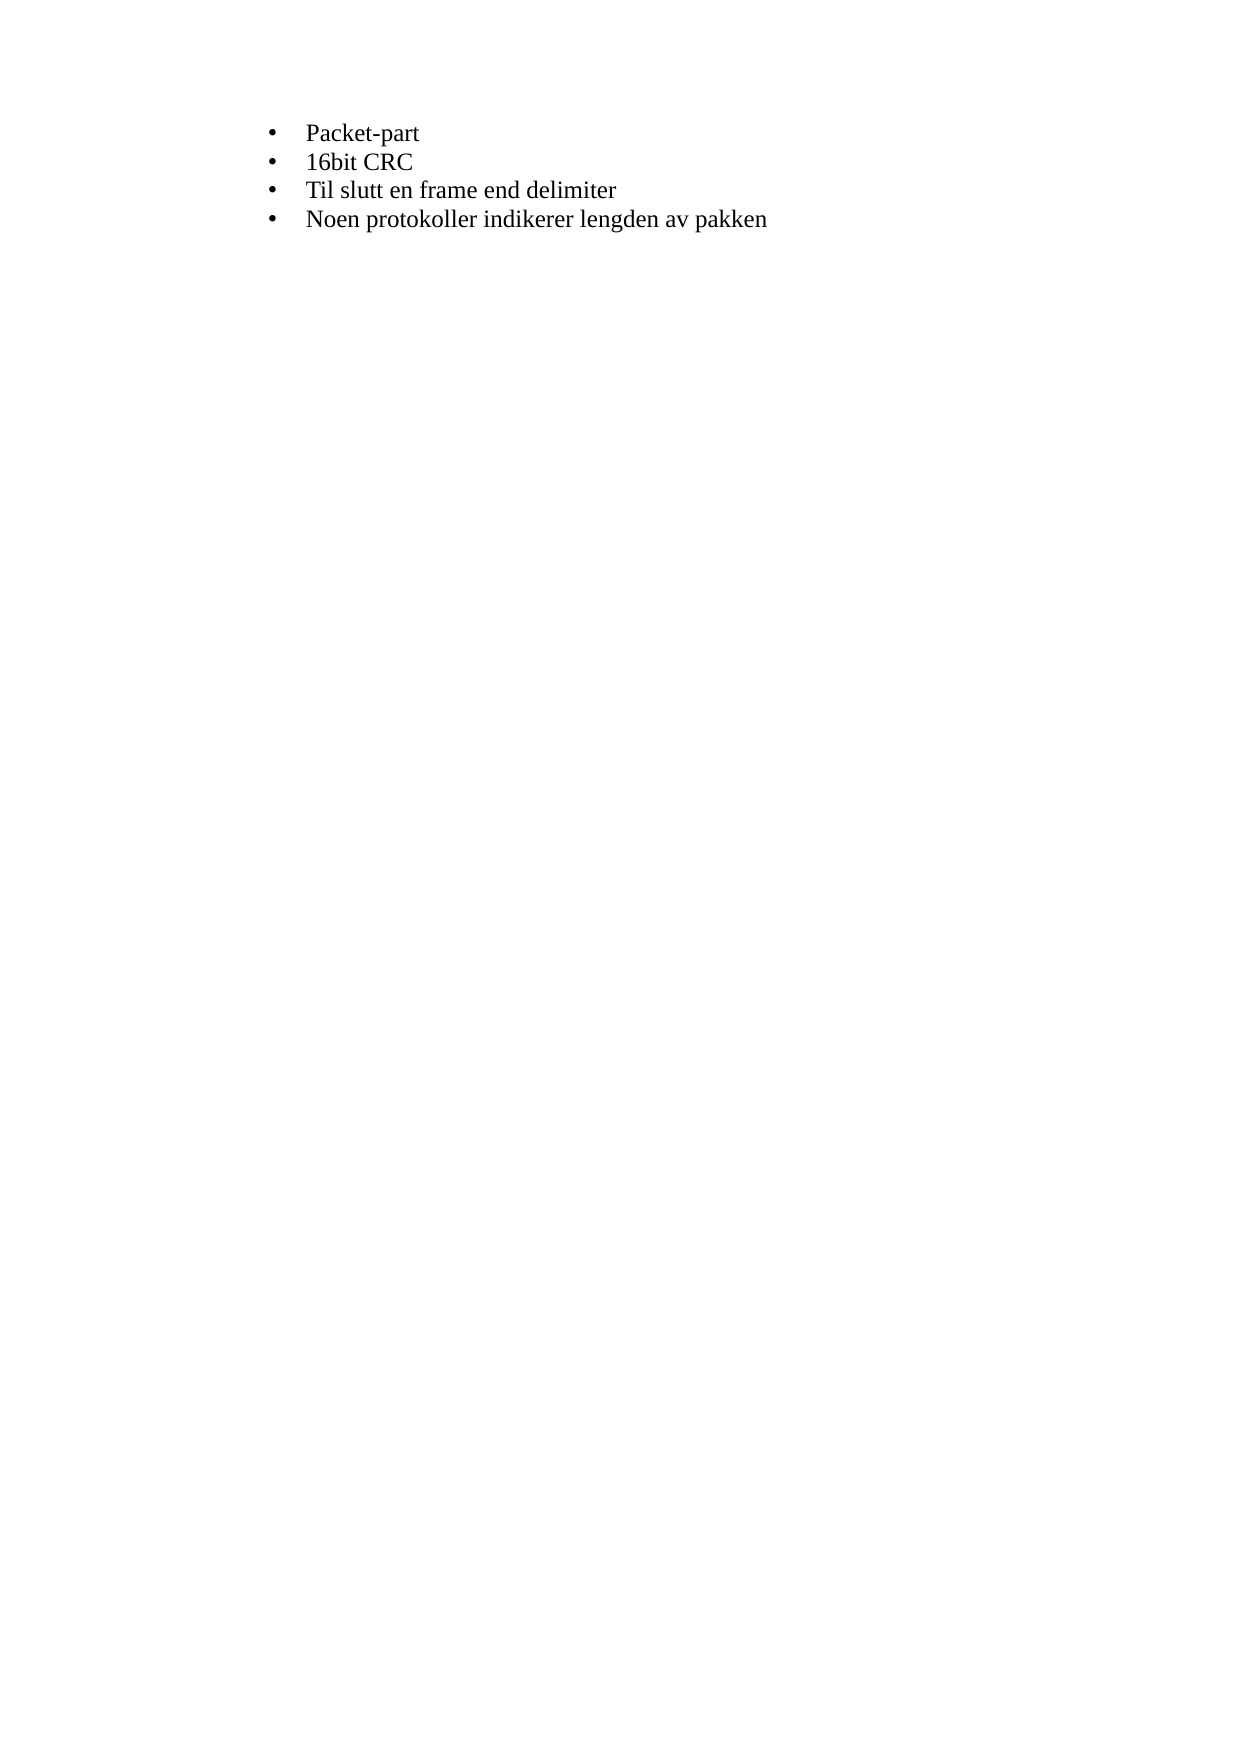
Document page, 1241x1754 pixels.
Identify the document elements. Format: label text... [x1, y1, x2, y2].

list Packet-part [268, 118, 1122, 147]
list 16bit CRC [268, 147, 1122, 176]
list Til slutt en frame end delimiter [268, 176, 1122, 204]
list Noen protokoller indikerer lengden av pakken [268, 204, 1122, 233]
